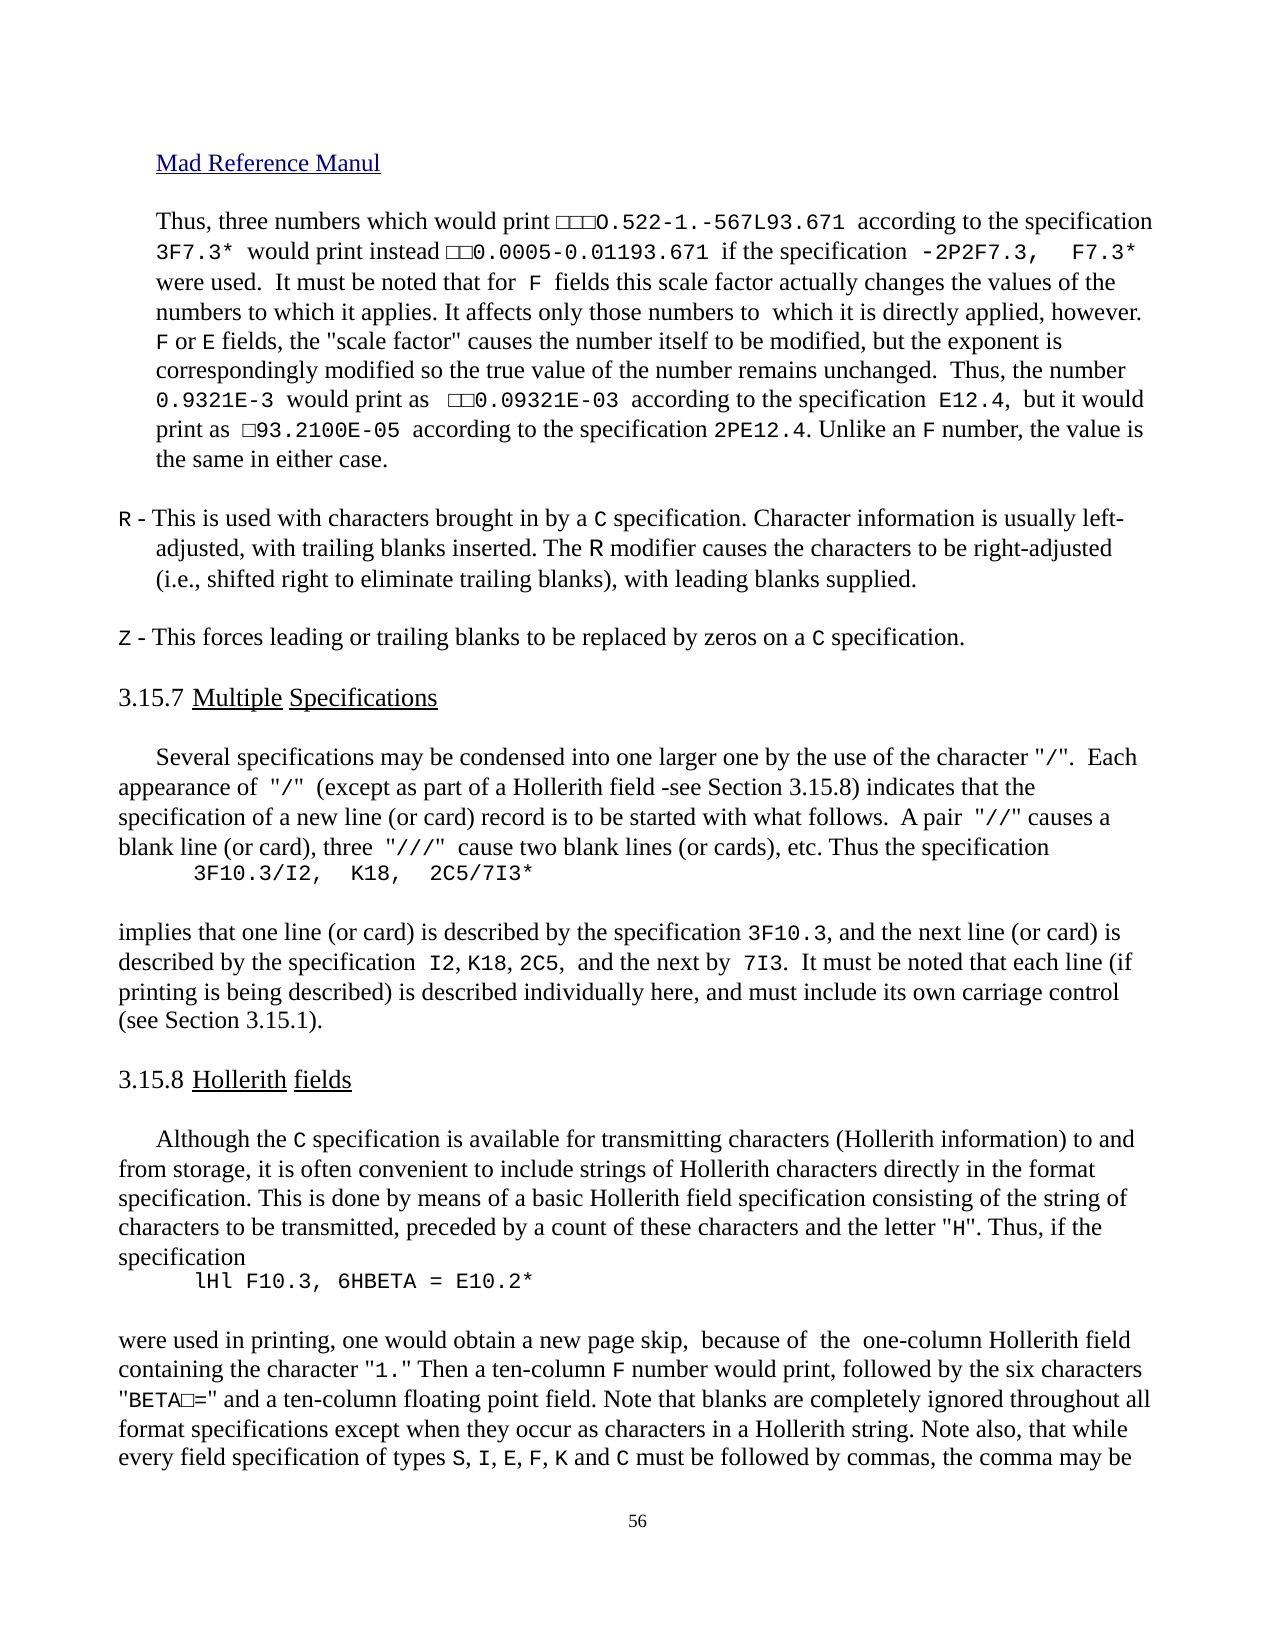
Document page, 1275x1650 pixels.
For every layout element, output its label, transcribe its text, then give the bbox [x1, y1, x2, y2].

subtitle Hollerith fields [118, 1064, 1157, 1094]
text lHl F10.3, 6HBETA = E10.2* [193, 1270, 1157, 1295]
text 3F10.3/I2, K18, 2C5/7I3* [193, 862, 1157, 887]
text R - This is used with characters brought in by a C specification. Character information is usually left-adjusted, with trailing blanks inserted. The R modifier causes the characters to be right-adjusted (i.e., shifted right to eliminate trailing blanks), with leading blanks supplied. [118, 503, 1157, 592]
text Z - This forces leading or trailing blanks to be replaced by zeros on a C specification. [118, 622, 1157, 652]
text implies that one line (or card) is described by the specification 3F10.3, and the next line (or card) is described by the specification I2, K18, 2C5, and the next by 7I3. It must be noted that each line (if printing is being described) is described individually here, and must include its own carriage control (see Section 3.15.1). [118, 917, 1157, 1034]
text Thus, three numbers which would print □□□O.522-1.-567L93.671 according to the specification 3F7.3* would print instead □□0.0005-0.01193.671 if the specification -2P2F7.3, F7.3* were used. It must be noted that for F fields this scale factor actually changes the values of the numbers to which it applies. It affects only those numbers to which it is directly applied, however. F or E fields, the "scale factor" causes the number itself to be modified, but the exponent is correspondingly modified so the true value of the number remains unchanged. Thus, the number 0.9321E-3 would print as □□0.09321E-03 according to the specification E12.4, but it would print as □93.2100E-05 according to the specification 2PE12.4. Unlike an F number, the value is the same in either case. [156, 206, 1157, 473]
subtitle Multiple Specifications [118, 682, 1157, 712]
text Several specifications may be condensed into one larger one by the use of the character "/". Each appearance of "/" (except as part of a Hollerith field -see Section 3.15.8) indicates that the specification of a new line (or card) record is to be started with what follows. A pair "//" causes a blank line (or card), three "///" cause two blank lines (or cards), etc. Thus the specification [118, 742, 1157, 862]
text were used in printing, one would obtain a new page skip, because of the one-column Hollerith field containing the character "1." Then a ten-column F number would print, followed by the six characters "BETA□=" and a ten-column floating point field. Note that blanks are completely ignored throughout all format specifications except when they occur as characters in a Hollerith string. Note also, that while every field specification of types S, I, E, F, K and C must be followed by commas, the comma may be [118, 1325, 1157, 1472]
text Although the C specification is available for transmitting characters (Hollerith information) to and from storage, it is often convenient to include strings of Hollerith characters directly in the format specification. This is done by means of a basic Hollerith field specification consisting of the string of characters to be transmitted, preceded by a count of these characters and the letter "H". Thus, if the specification [118, 1124, 1157, 1270]
